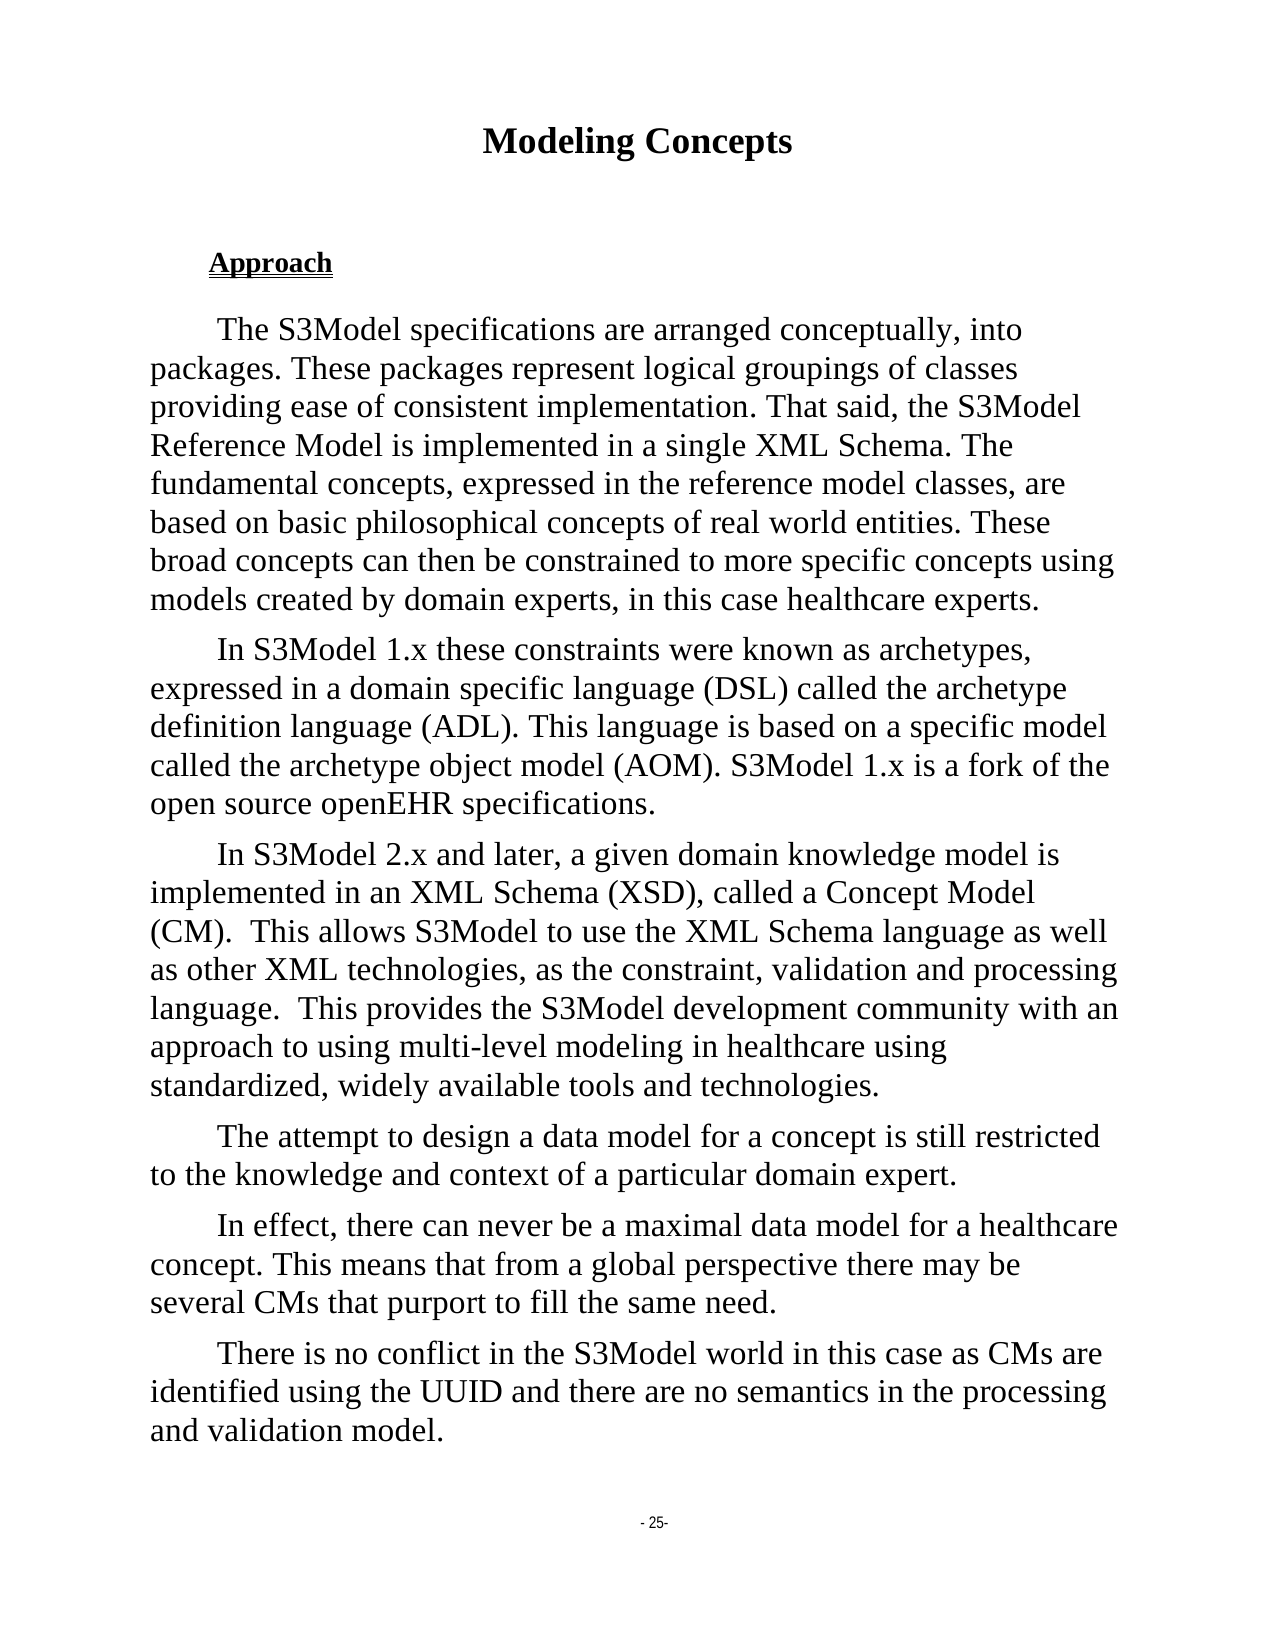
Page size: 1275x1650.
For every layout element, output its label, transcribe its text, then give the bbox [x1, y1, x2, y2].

text The S3Model specifications are arranged conceptually, into packages. These packages represent logical groupings of classes providing ease of consistent implementation. That said, the S3Model Reference Model is implemented in a single XML Schema. The fundamental concepts, expressed in the reference model classes, are based on basic philosophical concepts of real world entities. These broad concepts can then be constrained to more specific concepts using models created by domain experts, in this case healthcare experts. [150, 309, 1125, 617]
text In S3Model 1.x these constraints were known as archetypes, expressed in a domain specific language (DSL) called the archetype definition language (ADL). This language is based on a specific model called the archetype object model (AOM). S3Model 1.x is a fork of the open source openEHR specifications. [150, 629, 1125, 822]
text There is no conflict in the S3Model world in this case as CMs are identified using the UUID and there are no semantics in the processing and validation model. [150, 1333, 1125, 1448]
text In effect, there can never be a maximal data model for a healthcare concept. This means that from a global perspective there may be several CMs that purport to fill the same need. [150, 1205, 1125, 1320]
title Modeling Concepts [150, 118, 1125, 161]
subtitle Approach [150, 246, 1125, 279]
text The attempt to design a data model for a concept is still restricted to the knowledge and context of a particular domain expert. [150, 1116, 1125, 1192]
text In S3Model 2.x and later, a given domain knowledge model is implemented in an XML Schema (XSD), called a Concept Model (CM). This allows S3Model to use the XML Schema language as well as other XML technologies, as the constraint, validation and processing language. This provides the S3Model development community with an approach to using multi-level modeling in healthcare using standardized, widely available tools and technologies. [150, 834, 1125, 1103]
